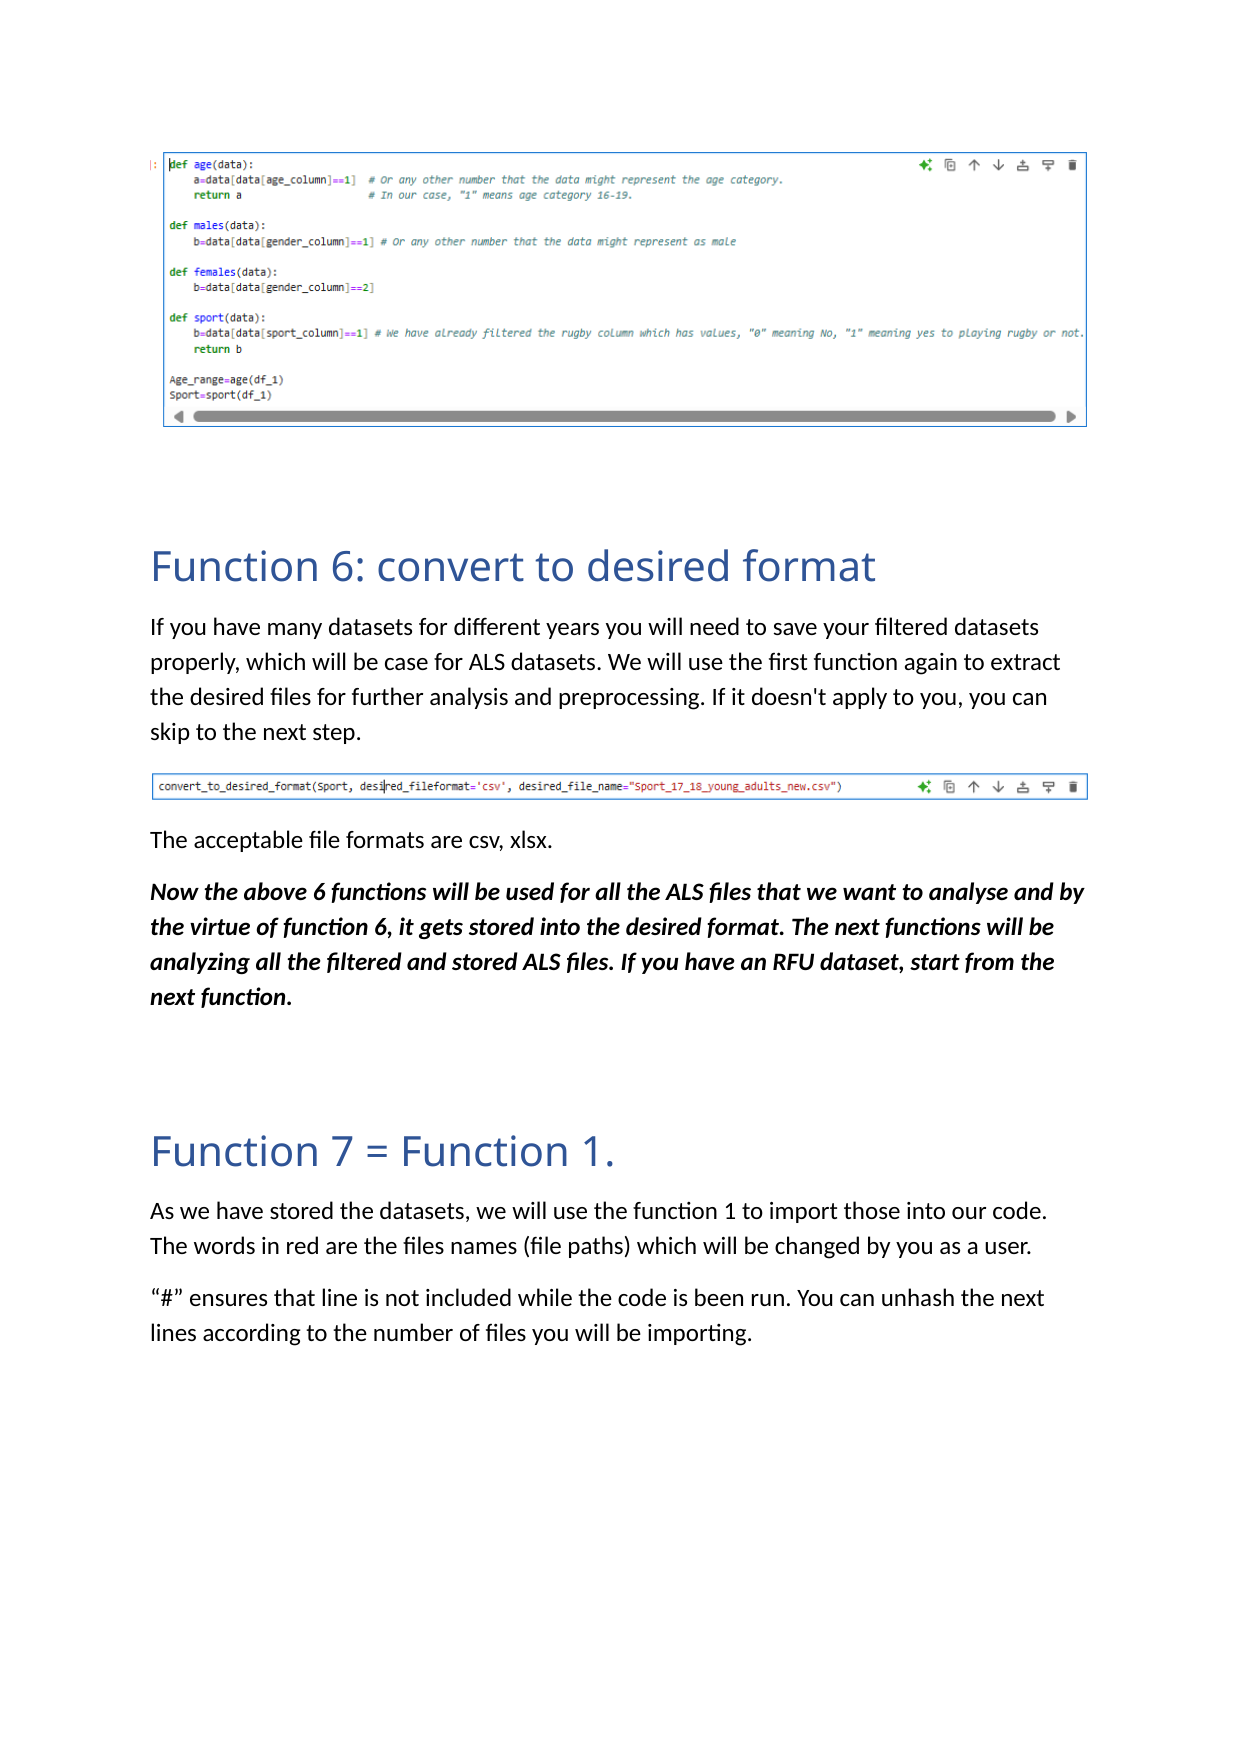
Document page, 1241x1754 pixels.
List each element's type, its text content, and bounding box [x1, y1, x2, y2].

subtitle Function 7 = Function 1. [150, 1122, 1090, 1179]
text “#” ensures that line is not included while the code is been run. You can unhash the next lines according to the number of files you will be importing. [150, 1282, 1090, 1348]
text The acceptable file formats are csv, xlsx. [150, 824, 1090, 855]
text As we have stored the datasets, we will use the function 1 to import those into our code. The words in red are the files names (file paths) which will be changed by you as a user. [150, 1196, 1090, 1261]
text If you have many datasets for different years you will need to save your filtered datasets properly, which will be case for ALS datasets. We will use the first function again to extract the desired files for further analysis and preprocessing. If it doesn't apply to you, you can skip to the next step. [150, 611, 1090, 746]
text Now the above 6 functions will be used for all the ALS files that we want to analyse and by the virtue of function 6, it gets stored into the desired format. The next functions will be analyzing all the filtered and stored ALS files. If you have an RFU dataset, start from the next function. [150, 876, 1090, 1012]
subtitle Function 6: convert to desired format [150, 537, 1090, 594]
